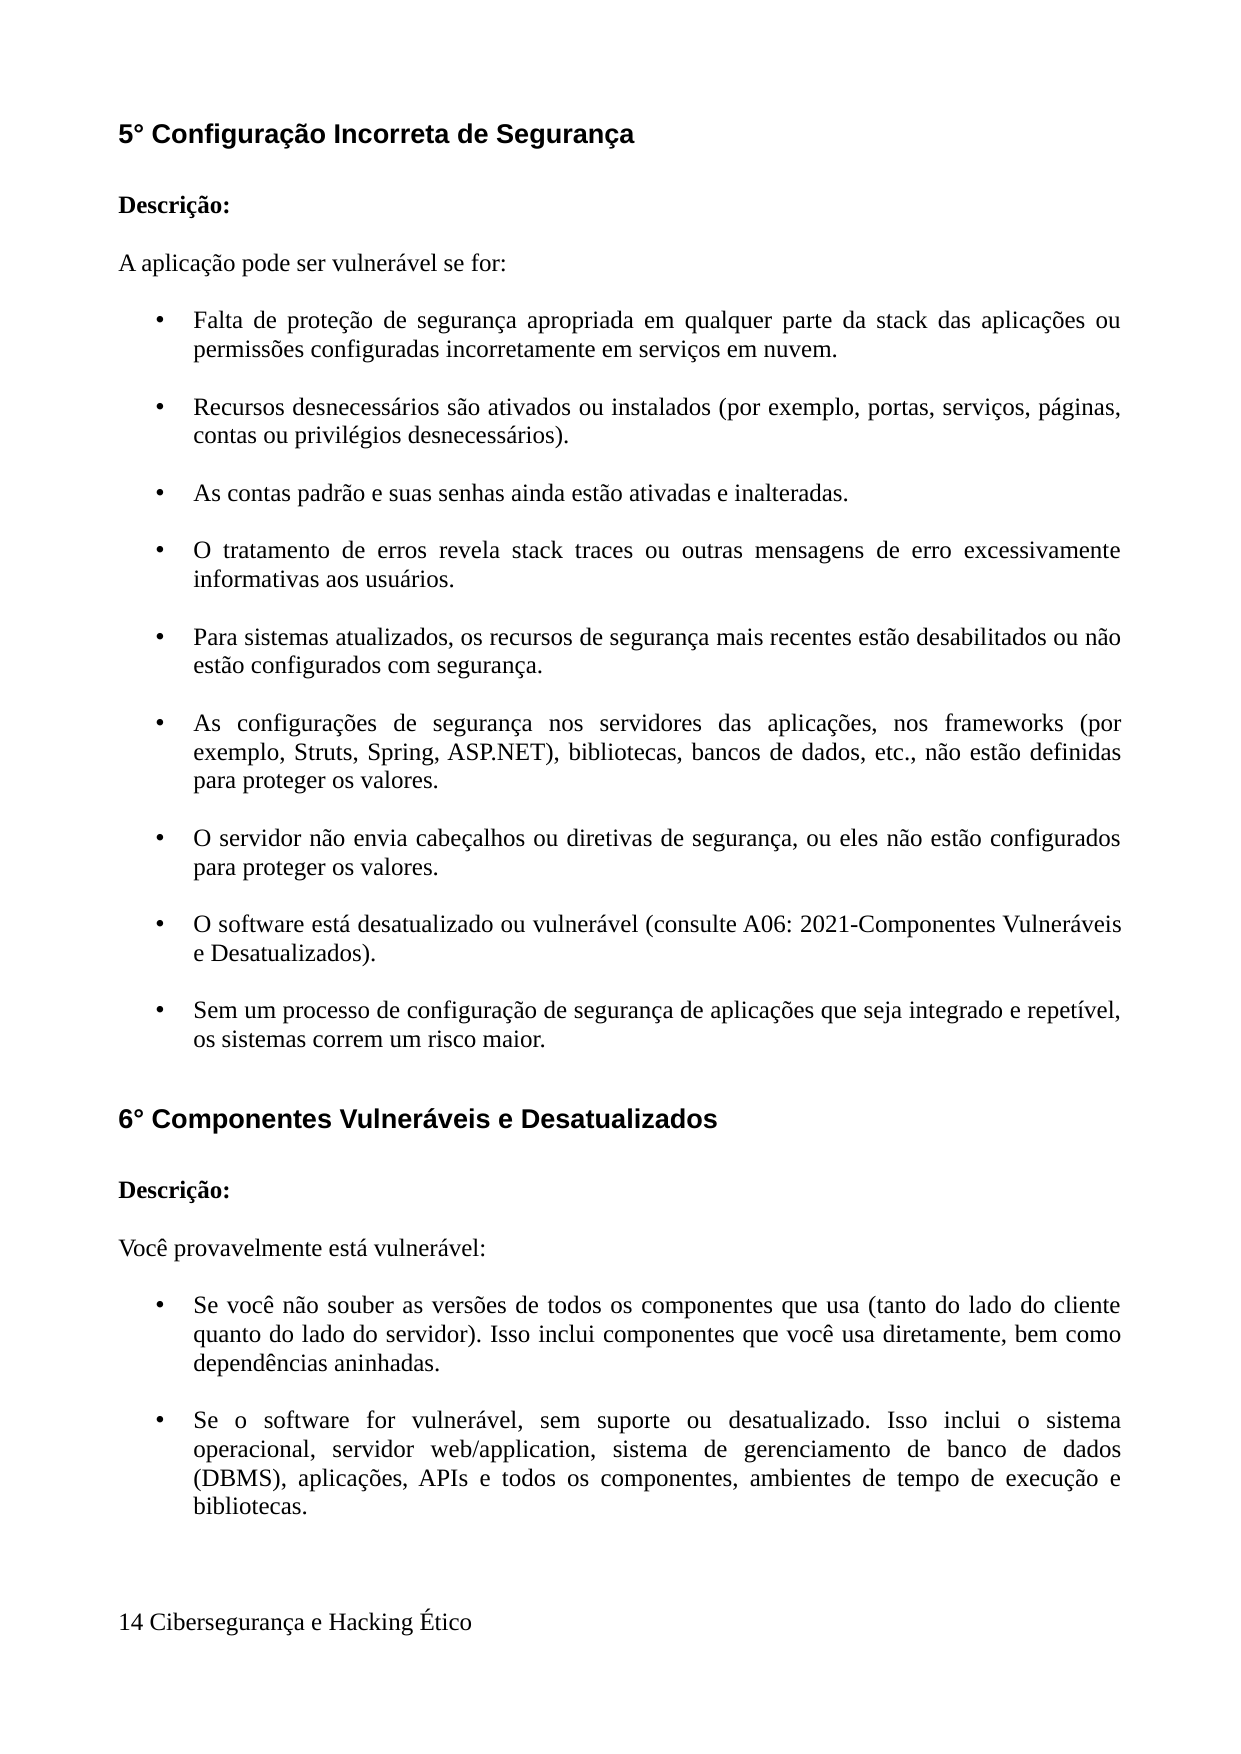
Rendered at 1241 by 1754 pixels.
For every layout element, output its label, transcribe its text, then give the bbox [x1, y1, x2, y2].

text Descrição: [118, 1175, 1122, 1204]
list Recursos desnecessários são ativados ou instalados (por exemplo, portas, serviços, páginas, contas ou privilégios desnecessários). [156, 392, 1122, 449]
list Falta de proteção de segurança apropriada em qualquer parte da stack das aplicações ou permissões configuradas incorretamente em serviços em nuvem. [156, 306, 1122, 363]
text Descrição: [118, 191, 1122, 219]
subtitle 6° Componentes Vulneráveis e Desatualizados [118, 1103, 1122, 1134]
list O software está desatualizado ou vulnerável (consulte A06: 2021-Componentes Vulneráveis e Desatualizados). [156, 909, 1122, 967]
text Você provavelmente está vulnerável: [118, 1233, 1122, 1261]
list Sem um processo de configuração de segurança de aplicações que seja integrado e repetível, os sistemas correm um risco maior. [156, 996, 1122, 1053]
text A aplicação pode ser vulnerável se for: [118, 248, 1122, 277]
list As configurações de segurança nos servidores das aplicações, nos frameworks (por exemplo, Struts, Spring, ASP.NET), bibliotecas, bancos de dados, etc., não estão definidas para proteger os valores. [156, 708, 1122, 794]
list O tratamento de erros revela stack traces ou outras mensagens de erro excessivamente informativas aos usuários. [156, 536, 1122, 593]
subtitle 5° Configuração Incorreta de Segurança [118, 118, 1122, 149]
list O servidor não envia cabeçalhos ou diretivas de segurança, ou eles não estão configurados para proteger os valores. [156, 823, 1122, 881]
list Se você não souber as versões de todos os componentes que usa (tanto do lado do cliente quanto do lado do servidor). Isso inclui componentes que você usa diretamente, bem como dependências aninhadas. [156, 1290, 1122, 1376]
list As contas padrão e suas senhas ainda estão ativadas e inalteradas. [156, 478, 1122, 507]
list Se o software for vulnerável, sem suporte ou desatualizado. Isso inclui o sistema operacional, servidor web/application, sistema de gerenciamento de banco de dados (DBMS), aplicações, APIs e todos os componentes, ambientes de tempo de execução e bibliotecas. [156, 1405, 1122, 1520]
list Para sistemas atualizados, os recursos de segurança mais recentes estão desabilitados ou não estão configurados com segurança. [156, 622, 1122, 679]
